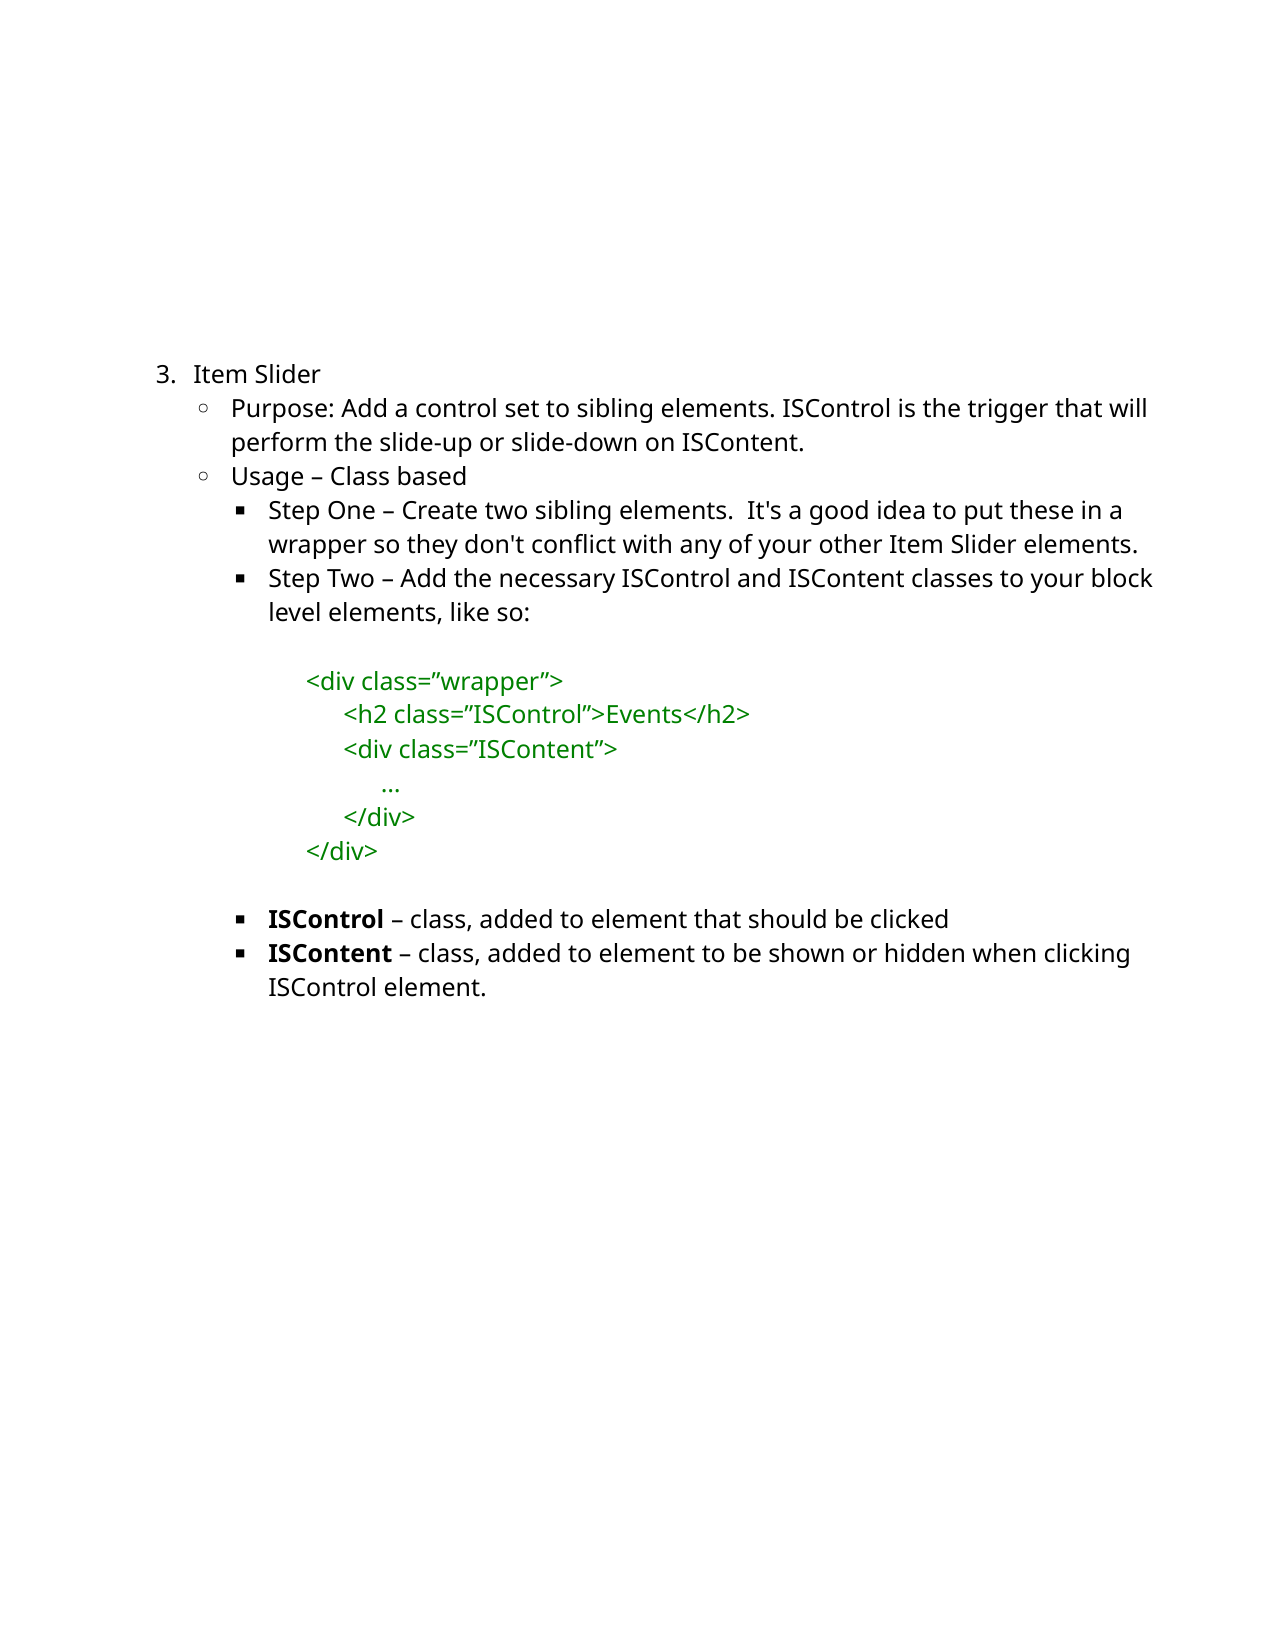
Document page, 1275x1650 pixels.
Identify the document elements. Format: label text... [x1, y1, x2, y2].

list Item Slider [156, 357, 1157, 391]
list <div class=”wrapper”> [268, 663, 1157, 697]
list </div> [268, 833, 1157, 867]
list <div class=”ISContent”> [306, 731, 1157, 765]
list Usage – Class based [193, 459, 1157, 493]
list ISControl – class, added to element that should be clicked [231, 902, 1157, 936]
list … [343, 765, 1157, 799]
list ISContent – class, added to element to be shown or hidden when clicking ISControl element. [231, 936, 1157, 1004]
list </div> [306, 799, 1157, 833]
list Step Two – Add the necessary ISControl and ISContent classes to your block level elements, like so: [231, 561, 1157, 629]
list Step One – Create two sibling elements. It's a good idea to put these in a wrapper so they don't conflict with any of your other Item Slider elements. [231, 493, 1157, 561]
list <h2 class=”ISControl”>Events</h2> [306, 697, 1157, 731]
list Purpose: Add a control set to sibling elements. ISControl is the trigger that will perform the slide-up or slide-down on ISContent. [193, 391, 1157, 459]
